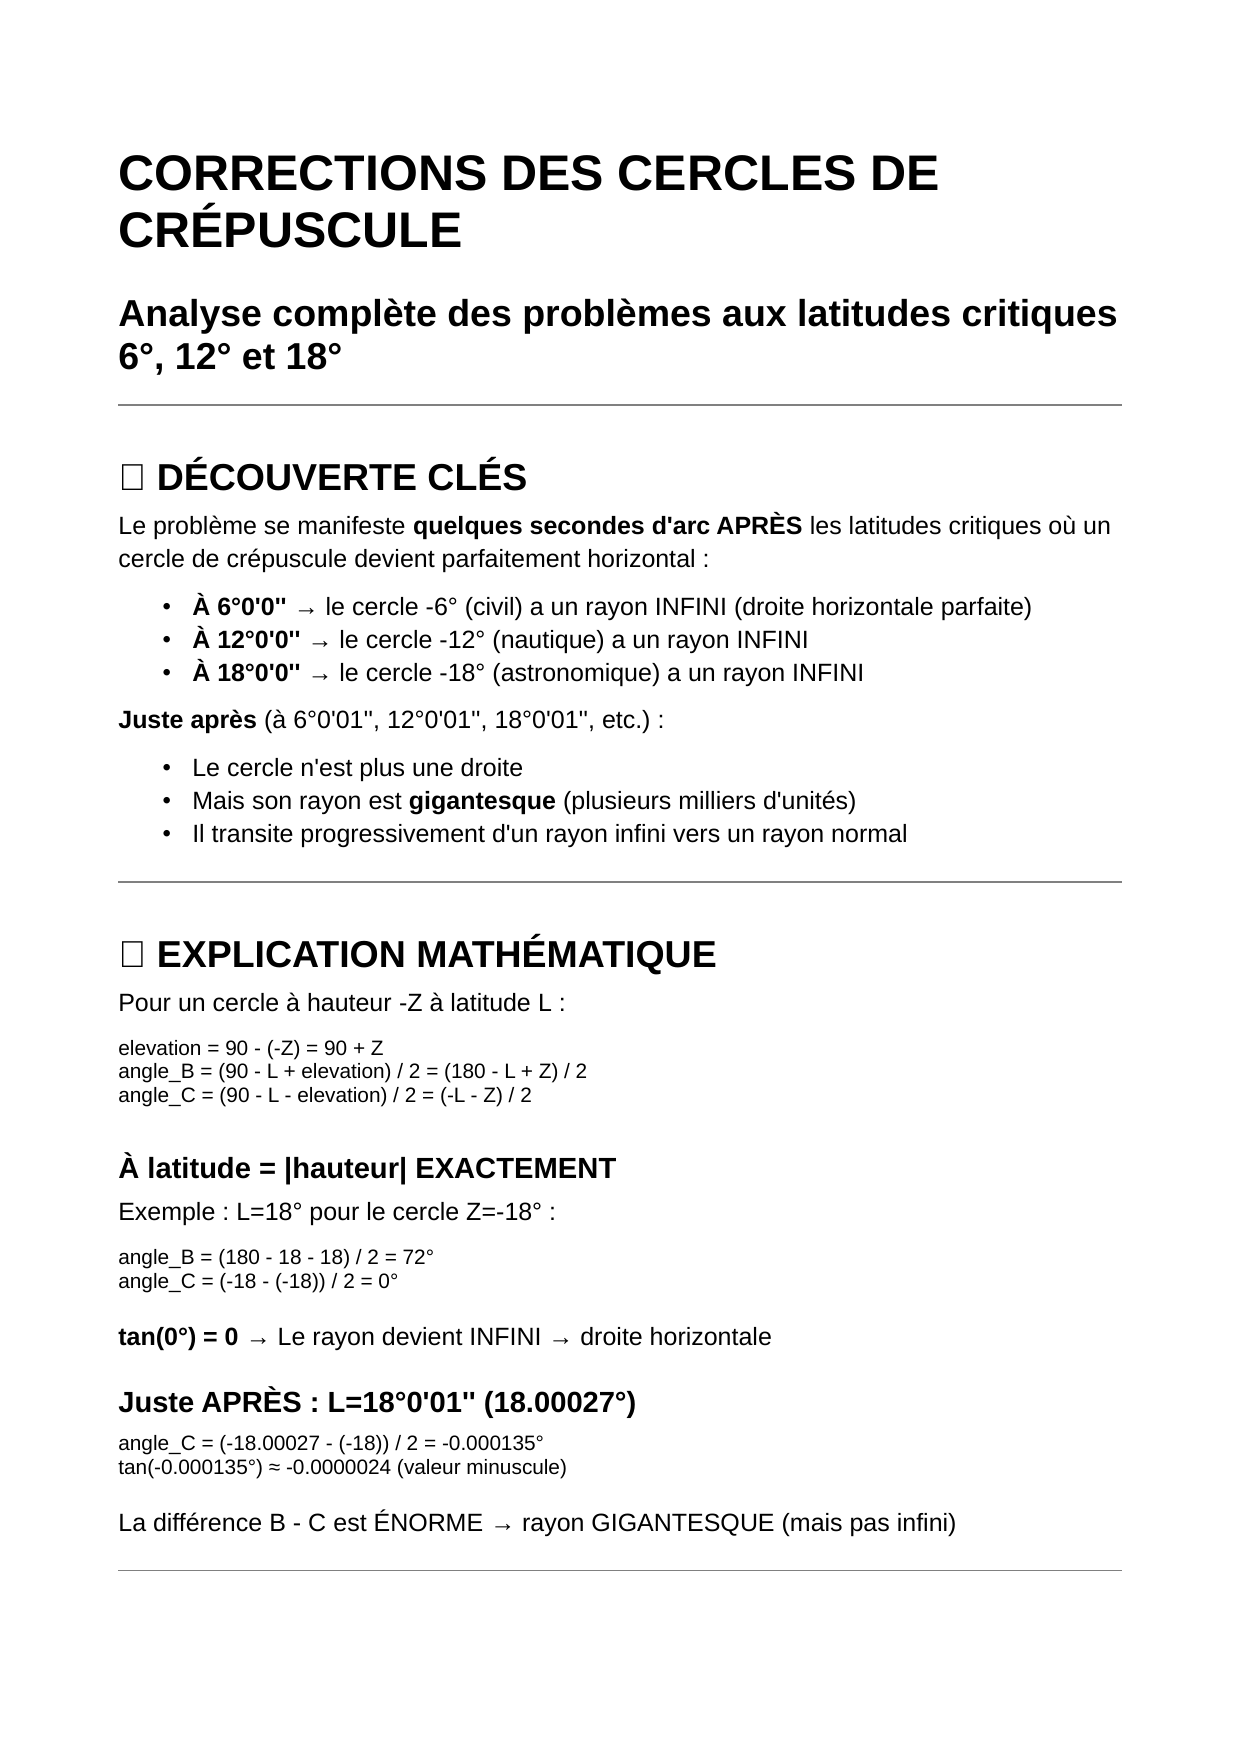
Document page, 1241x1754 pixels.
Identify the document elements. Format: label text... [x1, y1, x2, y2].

list À 6°0'0'' → le cercle -6° (civil) a un rayon INFINI (droite horizontale parfaite) [162, 592, 1122, 620]
subtitle Analyse complète des problèmes aux latitudes critiques 6°, 12° et 18° [118, 291, 1122, 378]
subtitle Juste APRÈS : L=18°0'01'' (18.00027°) [118, 1384, 1122, 1418]
text Pour un cercle à hauteur -Z à latitude L : [118, 988, 1122, 1017]
text Le problème se manifeste quelques secondes d'arc APRÈS les latitudes critiques où un cercle de crépuscule devient parfaitement horizontal : [118, 511, 1122, 573]
text elevation = 90 - (-Z) = 90 + Z [118, 1035, 1122, 1059]
list Le cercle n'est plus une droite [162, 753, 1122, 782]
subtitle À latitude = |hauteur| EXACTEMENT [118, 1151, 1122, 1185]
text angle_C = (-18 - (-18)) / 2 = 0° [118, 1269, 1122, 1293]
text Juste après (à 6°0'01'', 12°0'01'', 18°0'01'', etc.) : [118, 706, 1122, 734]
list Il transite progressivement d'un rayon infini vers un rayon normal [162, 819, 1122, 848]
text angle_C = (90 - L - elevation) / 2 = (-L - Z) / 2 [118, 1083, 1122, 1107]
list À 18°0'0'' → le cercle -18° (astronomique) a un rayon INFINI [162, 658, 1122, 687]
text tan(-0.000135°) ≈ -0.0000024 (valeur minuscule) [118, 1454, 1122, 1478]
text La différence B - C est ÉNORME → rayon GIGANTESQUE (mais pas infini) [118, 1508, 1122, 1537]
subtitle CORRECTIONS DES CERCLES DE CRÉPUSCULE [118, 143, 1122, 258]
subtitle 🎯 DÉCOUVERTE CLÉS [118, 455, 1122, 498]
text angle_B = (90 - L + elevation) / 2 = (180 - L + Z) / 2 [118, 1059, 1122, 1083]
text angle_C = (-18.00027 - (-18)) / 2 = -0.000135° [118, 1431, 1122, 1454]
list À 12°0'0'' → le cercle -12° (nautique) a un rayon INFINI [162, 625, 1122, 653]
list Mais son rayon est gigantesque (plusieurs milliers d'unités) [162, 786, 1122, 815]
text tan(0°) = 0 → Le rayon devient INFINI → droite horizontale [118, 1322, 1122, 1351]
text angle_B = (180 - 18 - 18) / 2 = 72° [118, 1245, 1122, 1269]
subtitle 📐 EXPLICATION MATHÉMATIQUE [118, 932, 1122, 975]
text Exemple : L=18° pour le cercle Z=-18° : [118, 1197, 1122, 1226]
